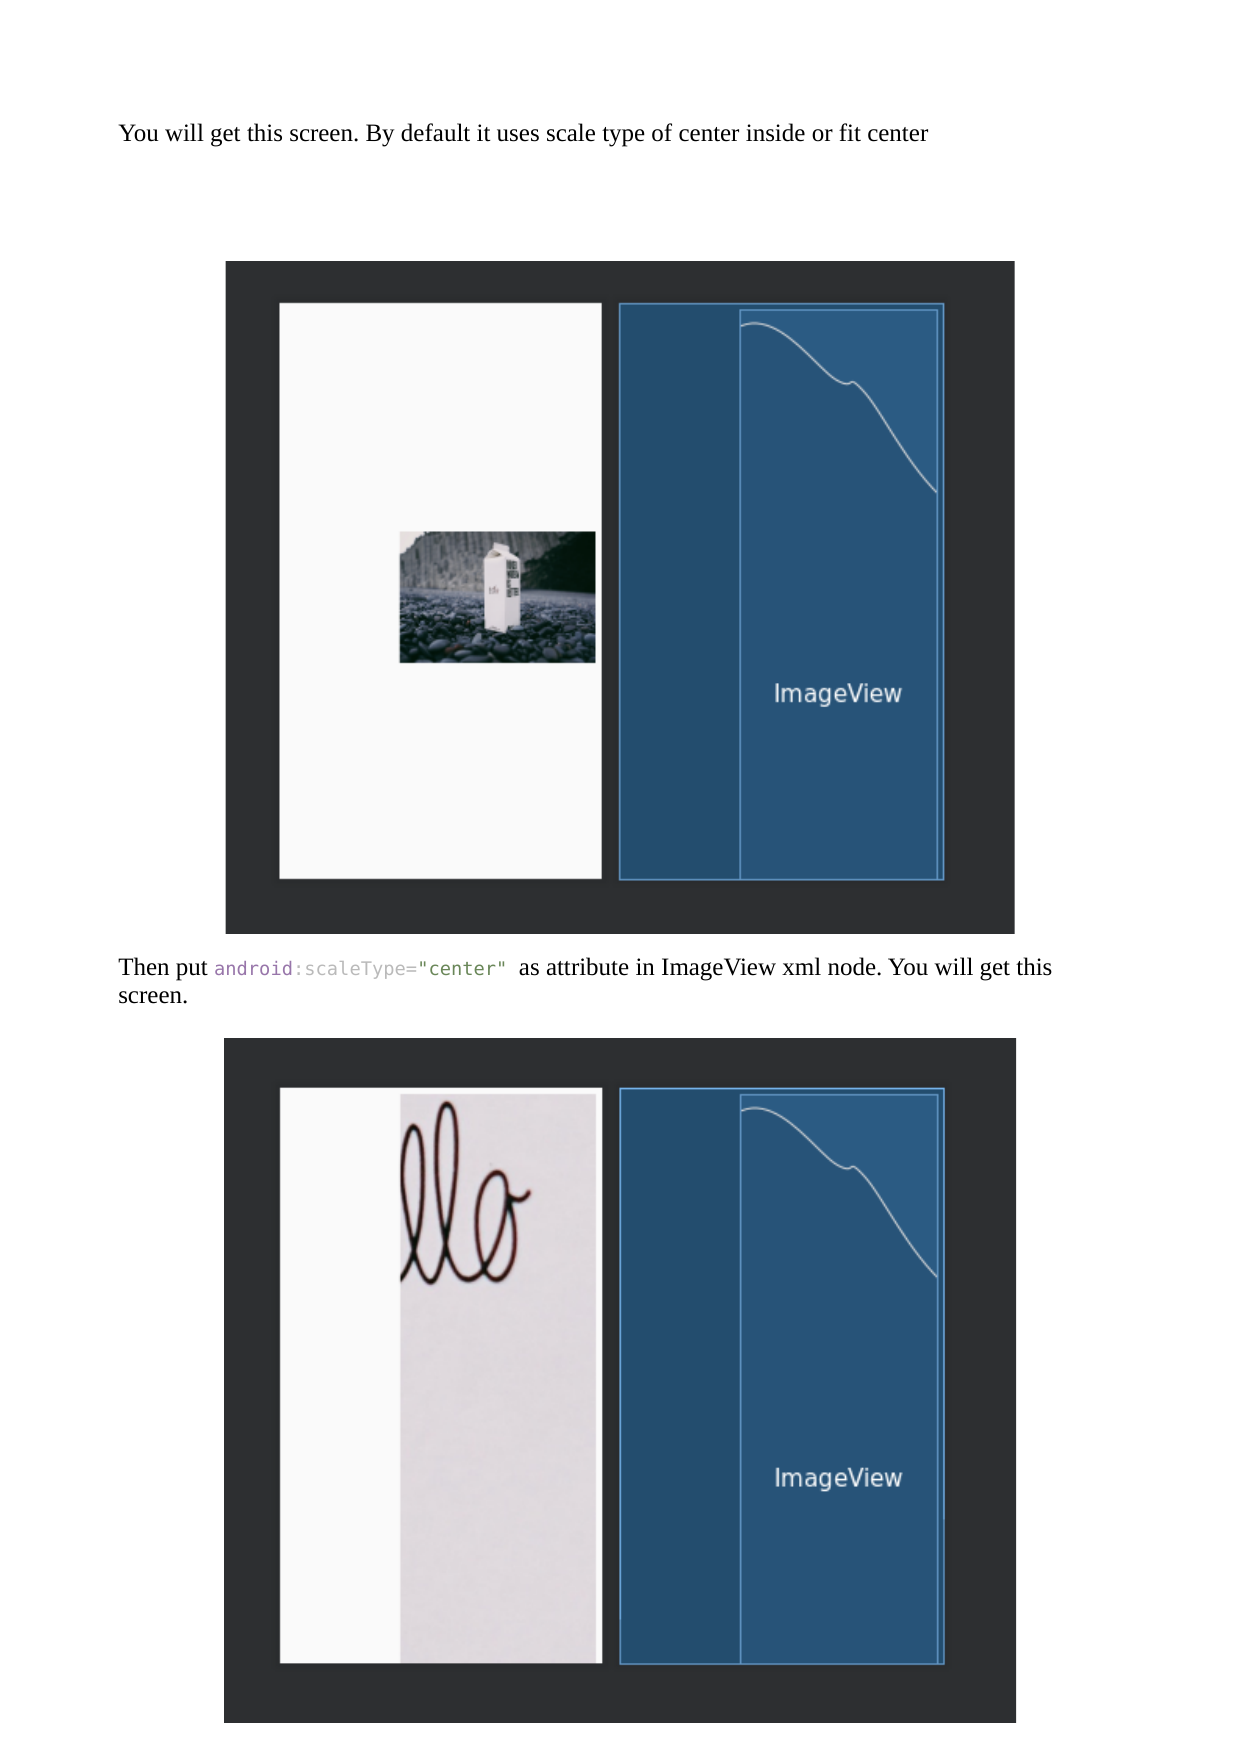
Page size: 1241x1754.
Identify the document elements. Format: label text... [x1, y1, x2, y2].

text You will get this screen. By default it uses scale type of center inside or fit center [118, 118, 1122, 147]
picture [225, 261, 1015, 934]
picture [224, 1038, 1017, 1723]
text Then put android:scaleType="center" as attribute in ImageView xml node. You will get this screen. [118, 952, 1122, 1009]
